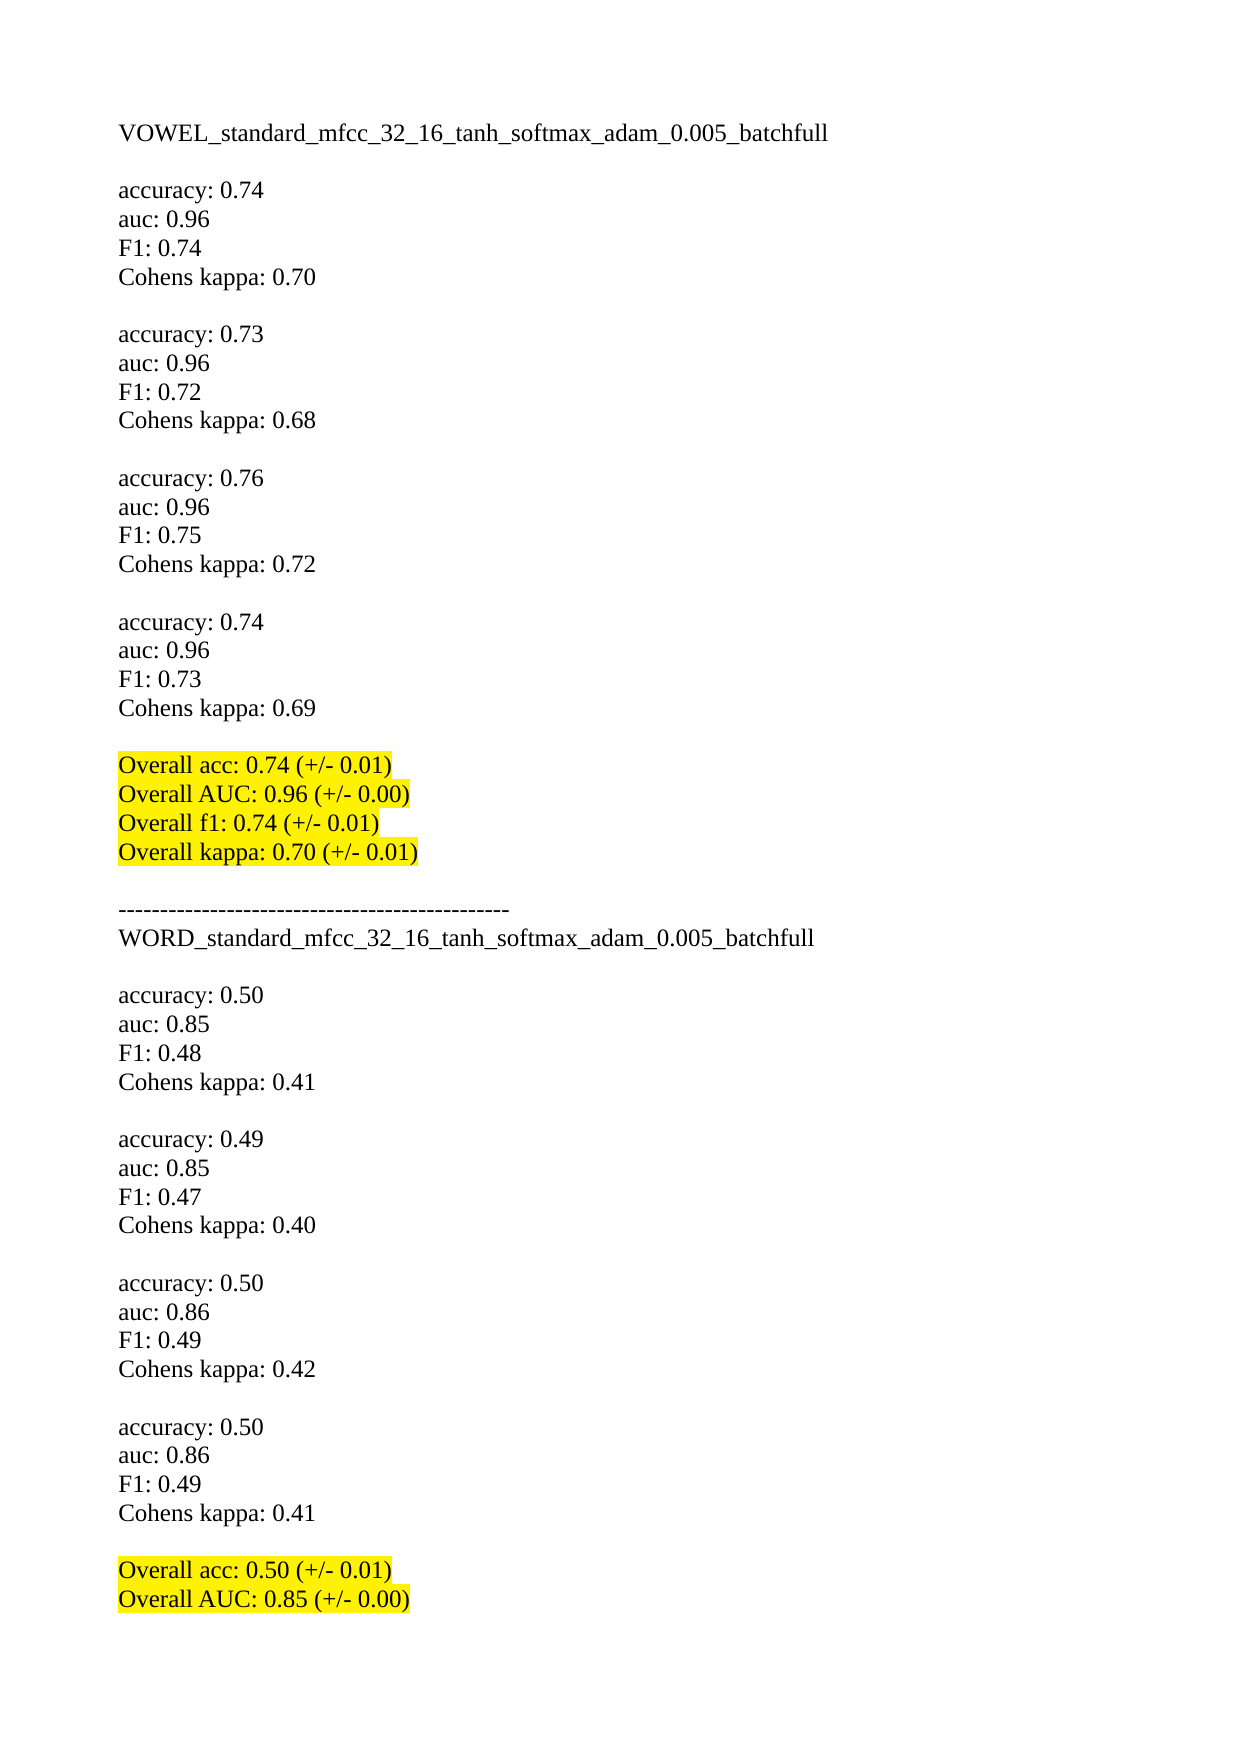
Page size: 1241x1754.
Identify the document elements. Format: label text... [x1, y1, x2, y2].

text auc: 0.86 [118, 1297, 1122, 1326]
text F1: 0.49 [118, 1469, 1122, 1498]
text auc: 0.86 [118, 1441, 1122, 1469]
text Overall AUC: 0.85 (+/- 0.00) [118, 1584, 1122, 1613]
text Overall f1: 0.74 (+/- 0.01) [118, 808, 1122, 837]
text accuracy: 0.74 [118, 176, 1122, 204]
text auc: 0.85 [118, 1009, 1122, 1038]
text Cohens kappa: 0.68 [118, 406, 1122, 434]
text auc: 0.96 [118, 204, 1122, 233]
text auc: 0.96 [118, 636, 1122, 664]
text accuracy: 0.50 [118, 981, 1122, 1009]
text WORD_standard_mfcc_32_16_tanh_softmax_adam_0.005_batchfull [118, 923, 1122, 952]
text ----------------------------------------------- [118, 894, 1122, 923]
text Overall AUC: 0.96 (+/- 0.00) [118, 779, 1122, 808]
text auc: 0.85 [118, 1153, 1122, 1182]
text F1: 0.74 [118, 233, 1122, 262]
text F1: 0.47 [118, 1182, 1122, 1211]
text Cohens kappa: 0.72 [118, 549, 1122, 578]
text auc: 0.96 [118, 348, 1122, 377]
text Overall acc: 0.74 (+/- 0.01) [118, 751, 1122, 779]
text Cohens kappa: 0.69 [118, 693, 1122, 722]
text Cohens kappa: 0.42 [118, 1354, 1122, 1383]
text accuracy: 0.50 [118, 1268, 1122, 1297]
text Cohens kappa: 0.40 [118, 1211, 1122, 1239]
text Overall kappa: 0.70 (+/- 0.01) [118, 837, 1122, 866]
text accuracy: 0.74 [118, 607, 1122, 636]
text F1: 0.73 [118, 664, 1122, 693]
text F1: 0.75 [118, 521, 1122, 549]
text F1: 0.49 [118, 1326, 1122, 1354]
text Cohens kappa: 0.41 [118, 1498, 1122, 1527]
text auc: 0.96 [118, 492, 1122, 521]
text Overall acc: 0.50 (+/- 0.01) [118, 1556, 1122, 1584]
text accuracy: 0.76 [118, 463, 1122, 492]
text VOWEL_standard_mfcc_32_16_tanh_softmax_adam_0.005_batchfull [118, 118, 1122, 147]
text accuracy: 0.49 [118, 1124, 1122, 1153]
text accuracy: 0.73 [118, 319, 1122, 348]
text Cohens kappa: 0.41 [118, 1067, 1122, 1096]
text F1: 0.72 [118, 377, 1122, 406]
text accuracy: 0.50 [118, 1412, 1122, 1441]
text F1: 0.48 [118, 1038, 1122, 1067]
text Cohens kappa: 0.70 [118, 262, 1122, 291]
